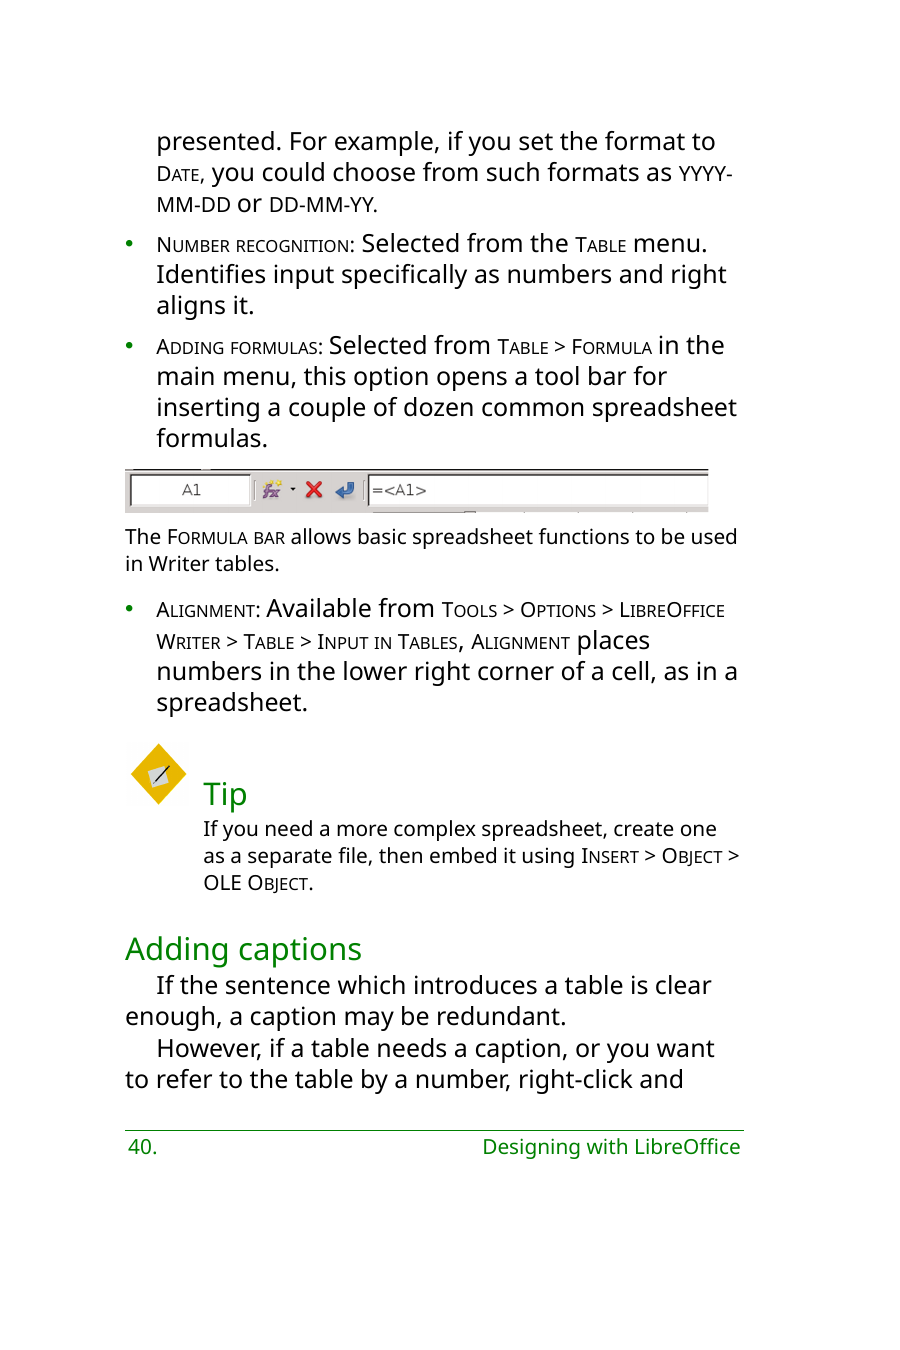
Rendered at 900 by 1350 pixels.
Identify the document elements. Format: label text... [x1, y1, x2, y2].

list Number recognition: Selected from the Table menu. Identifies input specifically as numbers and right aligns it. [125, 227, 744, 321]
list Adding formulas: Selected from Table > Formula in the main menu, this option opens a tool bar for inserting a couple of dozen common spreadsheet formulas. [125, 329, 744, 454]
picture [126, 742, 189, 806]
text If the sentence which introduces a table is clear enough, a caption may be redundant. [125, 969, 744, 1032]
text If you need a more complex spreadsheet, create one as a separate file, then embed it using Insert > Object > OLE Object. [203, 814, 744, 896]
table_header [125, 470, 744, 515]
picture [125, 469, 709, 513]
list Alignment: Available from Tools > Options > LibreOffice Writer > Table > Input in Tables, Alignment places numbers in the lower right corner of a cell, as in a spreadsheet. [125, 593, 744, 718]
list Tip [125, 742, 744, 814]
table_cell The Formula bar allows basic spreadsheet functions to be used in Writer tables. [125, 515, 744, 577]
text However, if a table needs a caption, or you want to refer to the table by a number, right-click and [125, 1032, 744, 1094]
list presented. For example, if you set the format to Date, you could choose from such formats as YYYY-MM-DD or DD-MM-YY. [125, 125, 744, 219]
subtitle Adding captions [125, 927, 744, 969]
